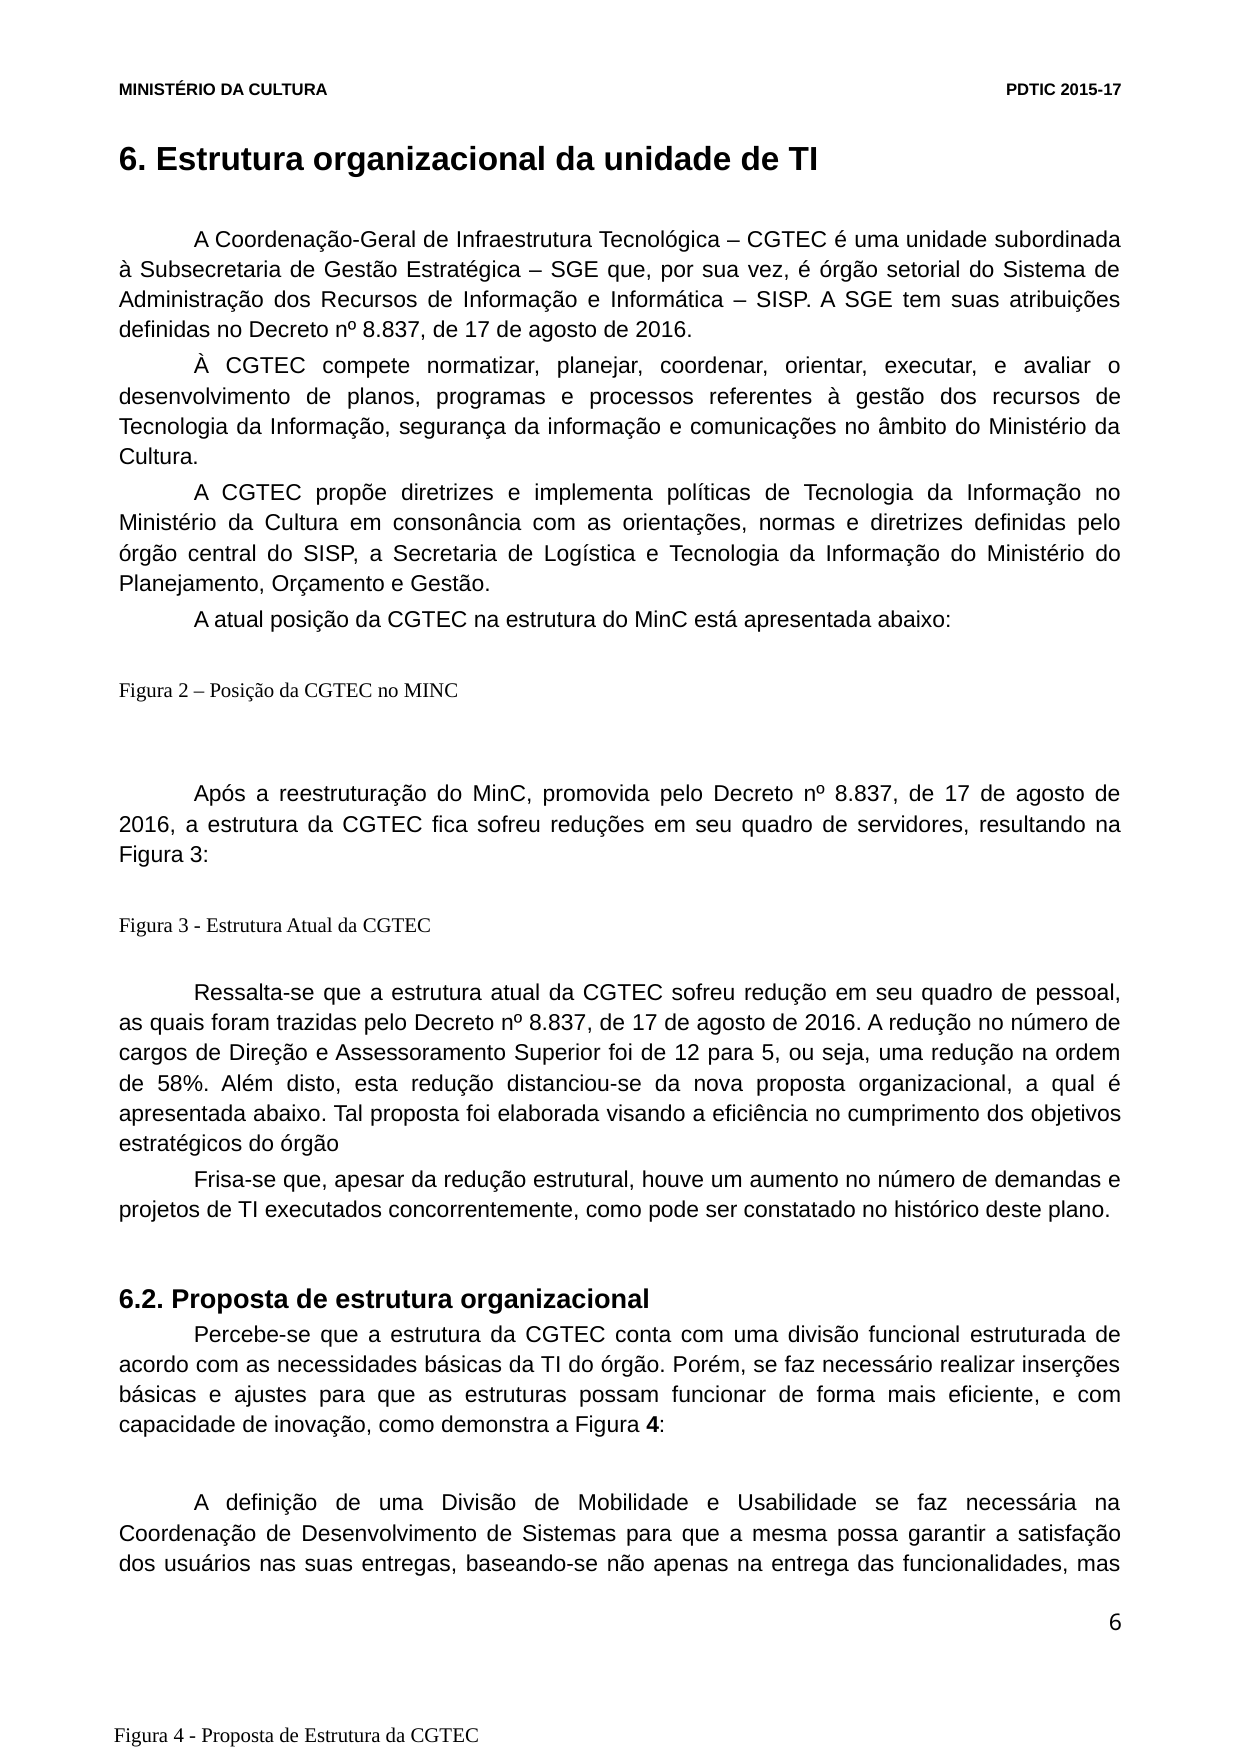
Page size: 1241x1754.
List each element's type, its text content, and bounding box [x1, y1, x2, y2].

text Figura 2 – Posição da CGTEC no MINC [118, 678, 1122, 702]
text A CGTEC propõe diretrizes e implementa políticas de Tecnologia da Informação no Ministério da Cultura em consonância com as orientações, normas e diretrizes definidas pelo órgão central do SISP, a Secretaria de Logística e Tecnologia da Informação do Ministério do Planejamento, Orçamento e Gestão. [118, 479, 1122, 596]
text Frisa-se que, apesar da redução estrutural, houve um aumento no número de demandas e projetos de TI executados concorrentemente, como pode ser constatado no histórico deste plano. [118, 1166, 1122, 1223]
text Percebe-se que a estrutura da CGTEC conta com uma divisão funcional estruturada de acordo com as necessidades básicas da TI do órgão. Porém, se faz necessário realizar inserções básicas e ajustes para que as estruturas possam funcionar de forma mais eficiente, e com capacidade de inovação, como demonstra a Figura 4: [118, 1321, 1122, 1438]
text Ressalta-se que a estrutura atual da CGTEC sofreu redução em seu quadro de pessoal, as quais foram trazidas pelo Decreto nº 8.837, de 17 de agosto de 2016. A redução no número de cargos de Direção e Assessoramento Superior foi de 12 para 5, ou seja, uma redução na ordem de 58%. Além disto, esta redução distanciou-se da nova proposta organizacional, a qual é apresentada abaixo. Tal proposta foi elaborada visando a eficiência no cumprimento dos objetivos estratégicos do órgão [118, 979, 1122, 1156]
text Figura 4 - Proposta de Estrutura da CGTEC [114, 1722, 1114, 1747]
subtitle 6.2. Proposta de estrutura organizacional [118, 1283, 1122, 1315]
text Após a reestruturação do MinC, promovida pelo Decreto nº 8.837, de 17 de agosto de 2016, a estrutura da CGTEC fica sofreu reduções em seu quadro de servidores, resultando na Figura 3: [118, 780, 1122, 867]
text Figura 3 - Estrutura Atual da CGTEC [118, 913, 1122, 937]
subtitle 6. Estrutura organizacional da unidade de TI [118, 139, 1122, 178]
text A Coordenação-Geral de Infraestrutura Tecnológica – CGTEC é uma unidade subordinada à Subsecretaria de Gestão Estratégica – SGE que, por sua vez, é órgão setorial do Sistema de Administração dos Recursos de Informação e Informática – SISP. A SGE tem suas atribuições definidas no Decreto nº 8.837, de 17 de agosto de 2016. [118, 226, 1122, 343]
text A atual posição da CGTEC na estrutura do MinC está apresentada abaixo: [118, 606, 1122, 632]
text A definição de uma Divisão de Mobilidade e Usabilidade se faz necessária na Coordenação de Desenvolvimento de Sistemas para que a mesma possa garantir a satisfação dos usuários nas suas entregas, baseando-se não apenas na entrega das funcionalidades, mas [118, 1489, 1122, 1576]
text À CGTEC compete normatizar, planejar, coordenar, orientar, executar, e avaliar o desenvolvimento de planos, programas e processos referentes à gestão dos recursos de Tecnologia da Informação, segurança da informação e comunicações no âmbito do Ministério da Cultura. [118, 352, 1122, 469]
